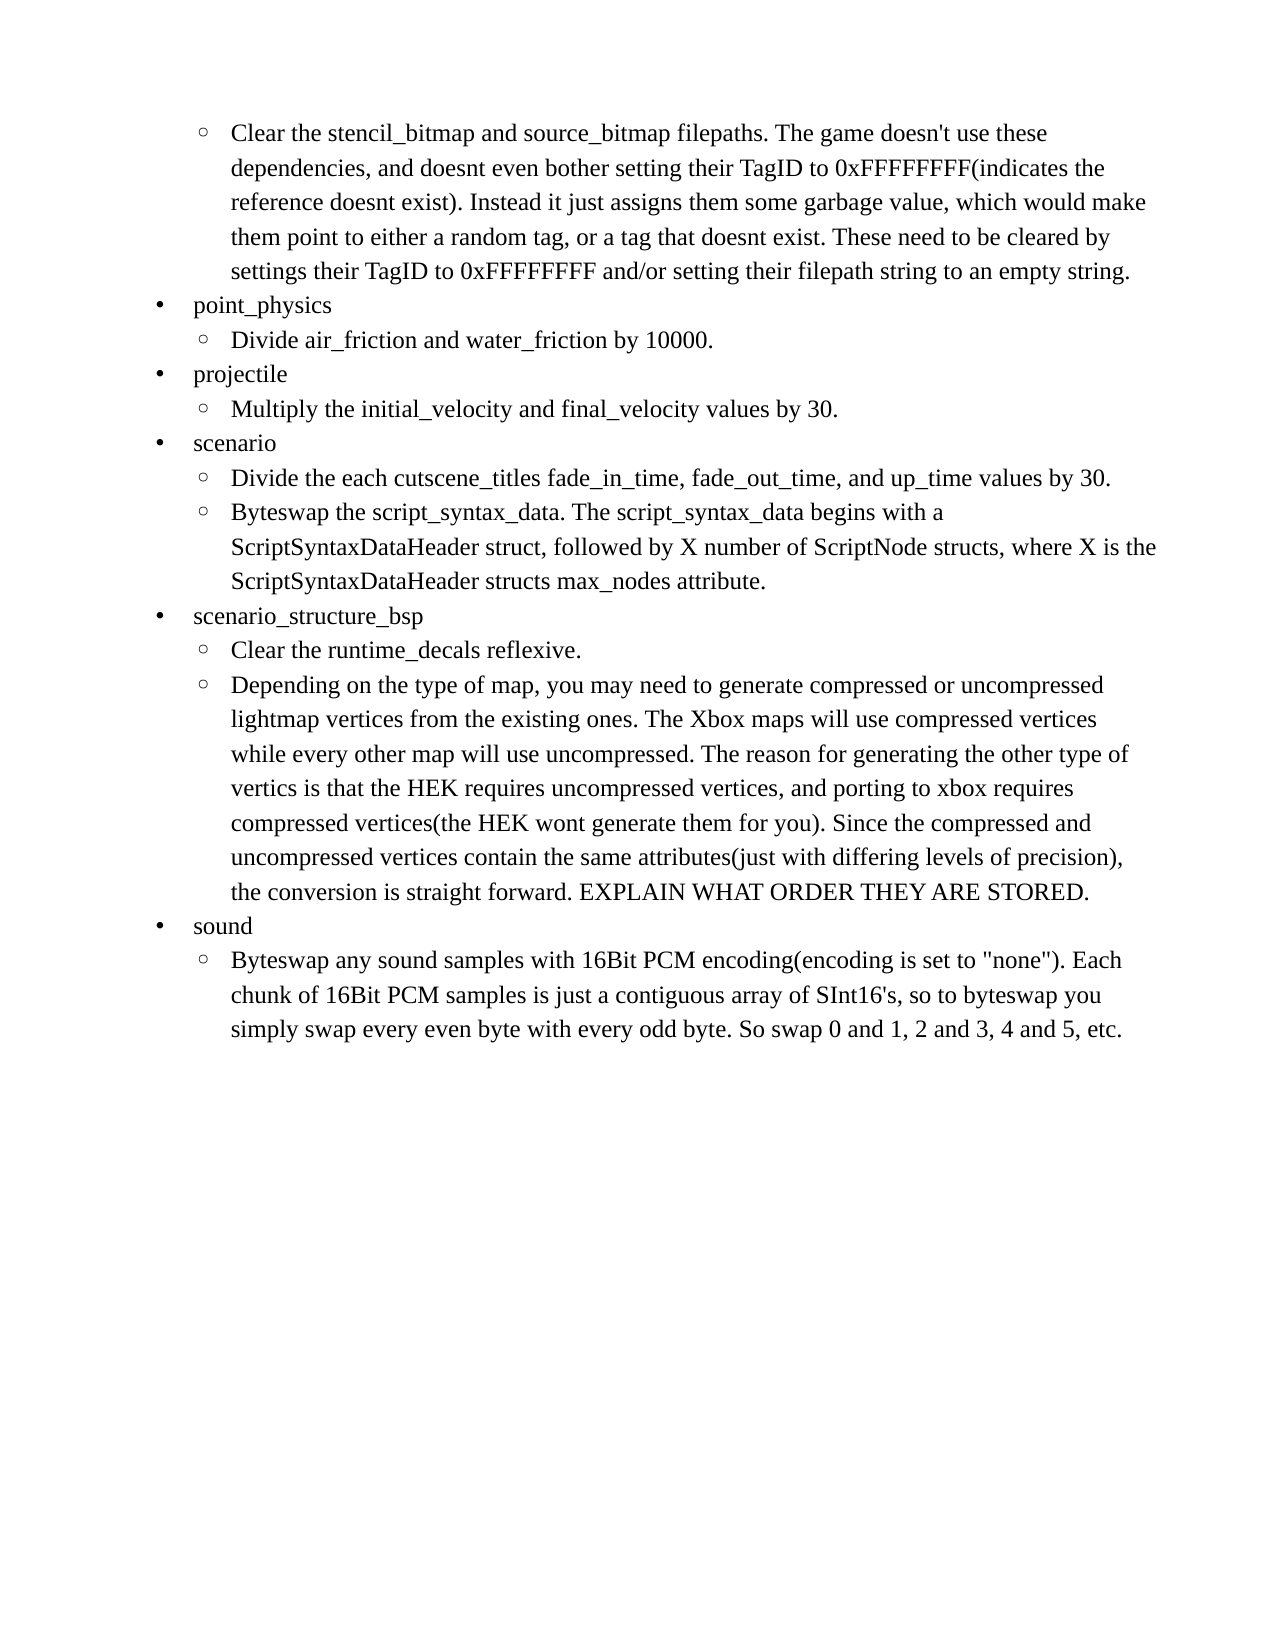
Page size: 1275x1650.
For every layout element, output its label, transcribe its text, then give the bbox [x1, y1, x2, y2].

list projectile [156, 359, 1157, 388]
list Clear the stencil_bitmap and source_bitmap filepaths. The game doesn't use these dependencies, and doesnt even bother setting their TagID to 0xFFFFFFFF(indicates the reference doesnt exist). Instead it just assigns them some garbage value, which would make them point to either a random tag, or a tag that doesnt exist. These need to be cleared by settings their TagID to 0xFFFFFFFF and/or setting their filepath string to an empty string. [193, 118, 1157, 285]
list scenario [156, 428, 1157, 457]
list Divide the each cutscene_titles fade_in_time, fade_out_time, and up_time values by 30. [193, 463, 1157, 492]
list Divide air_friction and water_friction by 10000. [193, 325, 1157, 354]
list sound [156, 911, 1157, 940]
list point_physics [156, 291, 1157, 319]
list Byteswap any sound samples with 16Bit PCM encoding(encoding is set to "none"). Each chunk of 16Bit PCM samples is just a contiguous array of SInt16's, so to byteswap you simply swap every even byte with every odd byte. So swap 0 and 1, 2 and 3, 4 and 5, etc. [193, 946, 1157, 1043]
list Byteswap the script_syntax_data. The script_syntax_data begins with a ScriptSyntaxDataHeader struct, followed by X number of ScriptNode structs, where X is the ScriptSyntaxDataHeader structs max_nodes attribute. [193, 497, 1157, 595]
list Multiply the initial_velocity and final_velocity values by 30. [193, 394, 1157, 423]
list scenario_structure_bsp [156, 601, 1157, 629]
list Depending on the type of map, you may need to generate compressed or uncompressed lightmap vertices from the existing ones. The Xbox maps will use compressed vertices while every other map will use uncompressed. The reason for generating the other type of vertics is that the HEK requires uncompressed vertices, and porting to xbox requires compressed vertices(the HEK wont generate them for you). Since the compressed and uncompressed vertices contain the same attributes(just with differing levels of precision), the conversion is straight forward. EXPLAIN WHAT ORDER THEY ARE STORED. [193, 670, 1157, 905]
list Clear the runtime_decals reflexive. [193, 635, 1157, 664]
